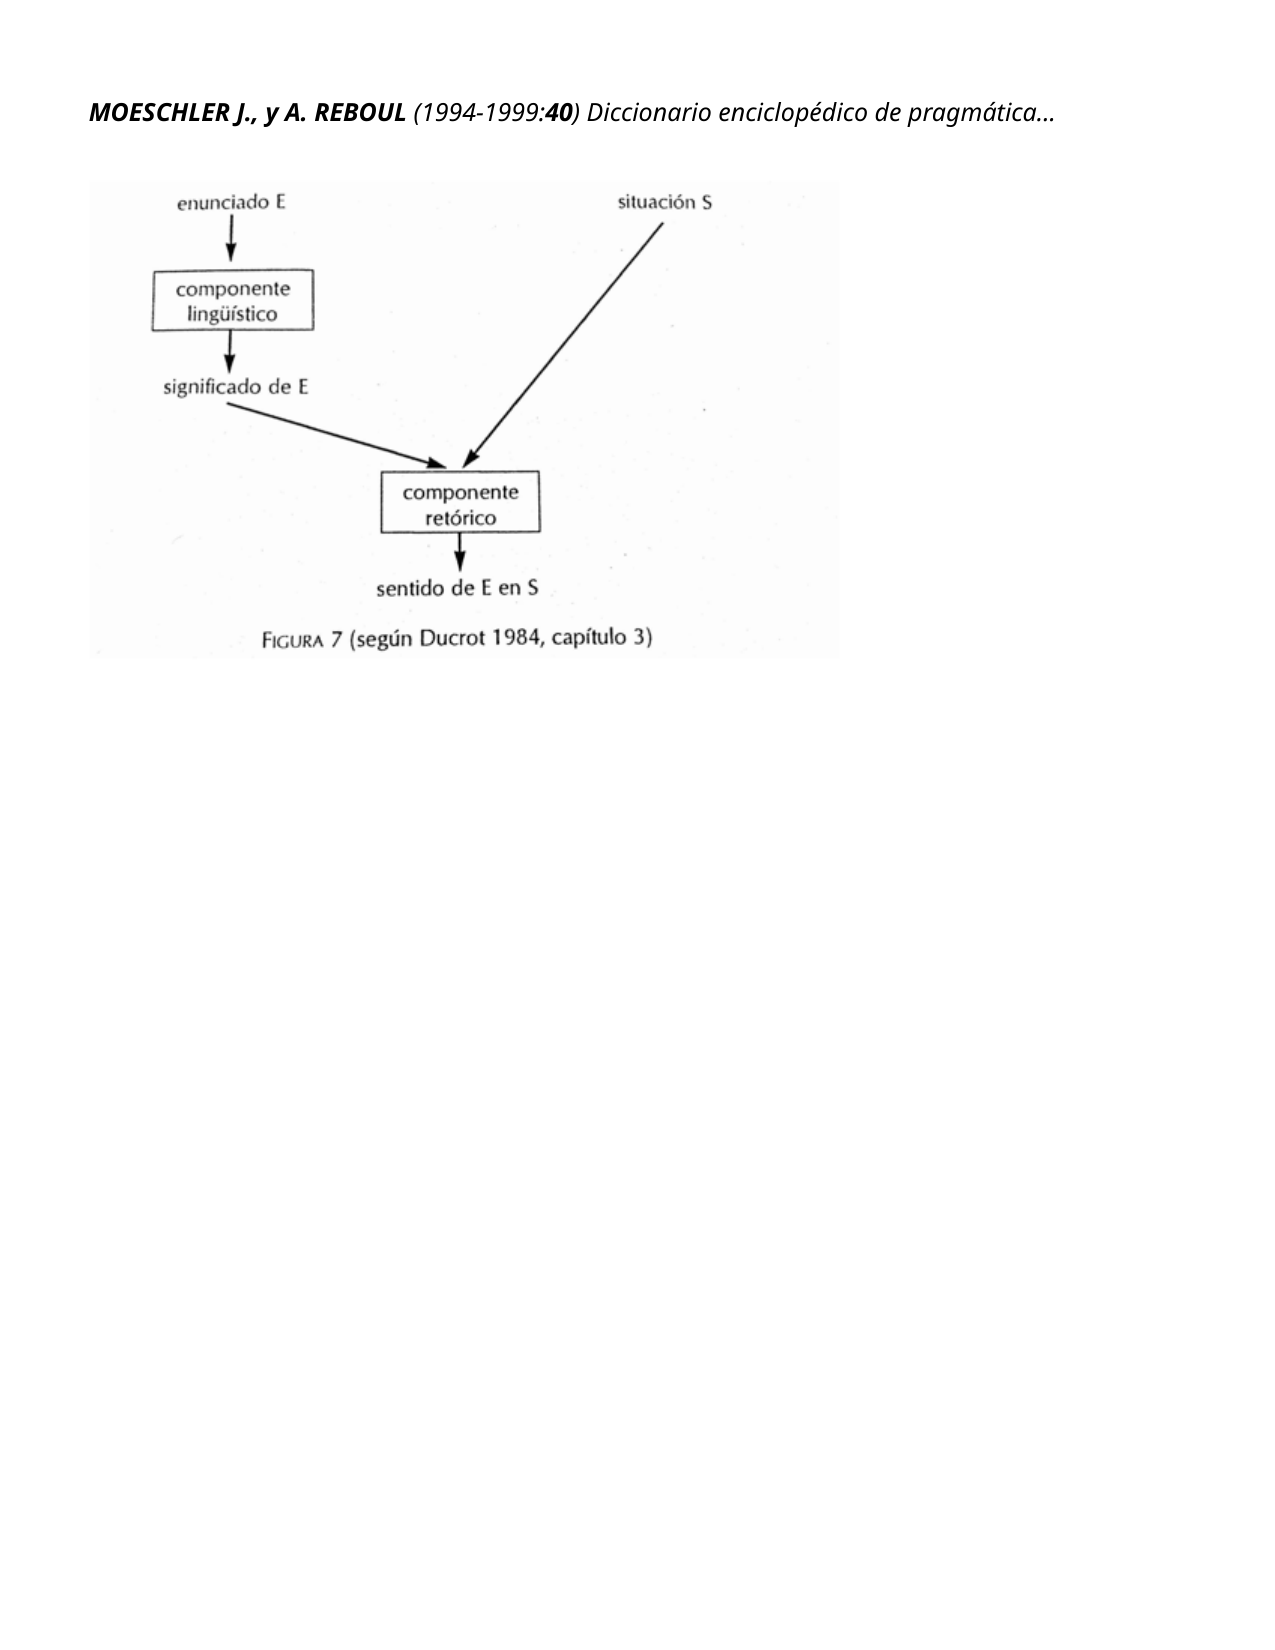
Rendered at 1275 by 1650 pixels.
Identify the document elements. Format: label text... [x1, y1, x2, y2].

text MOESCHLER J., y A. REBOUL (1994-1999:40) Diccionario enciclopédico de pragmática... [88, 94, 1186, 128]
picture [88, 160, 842, 669]
